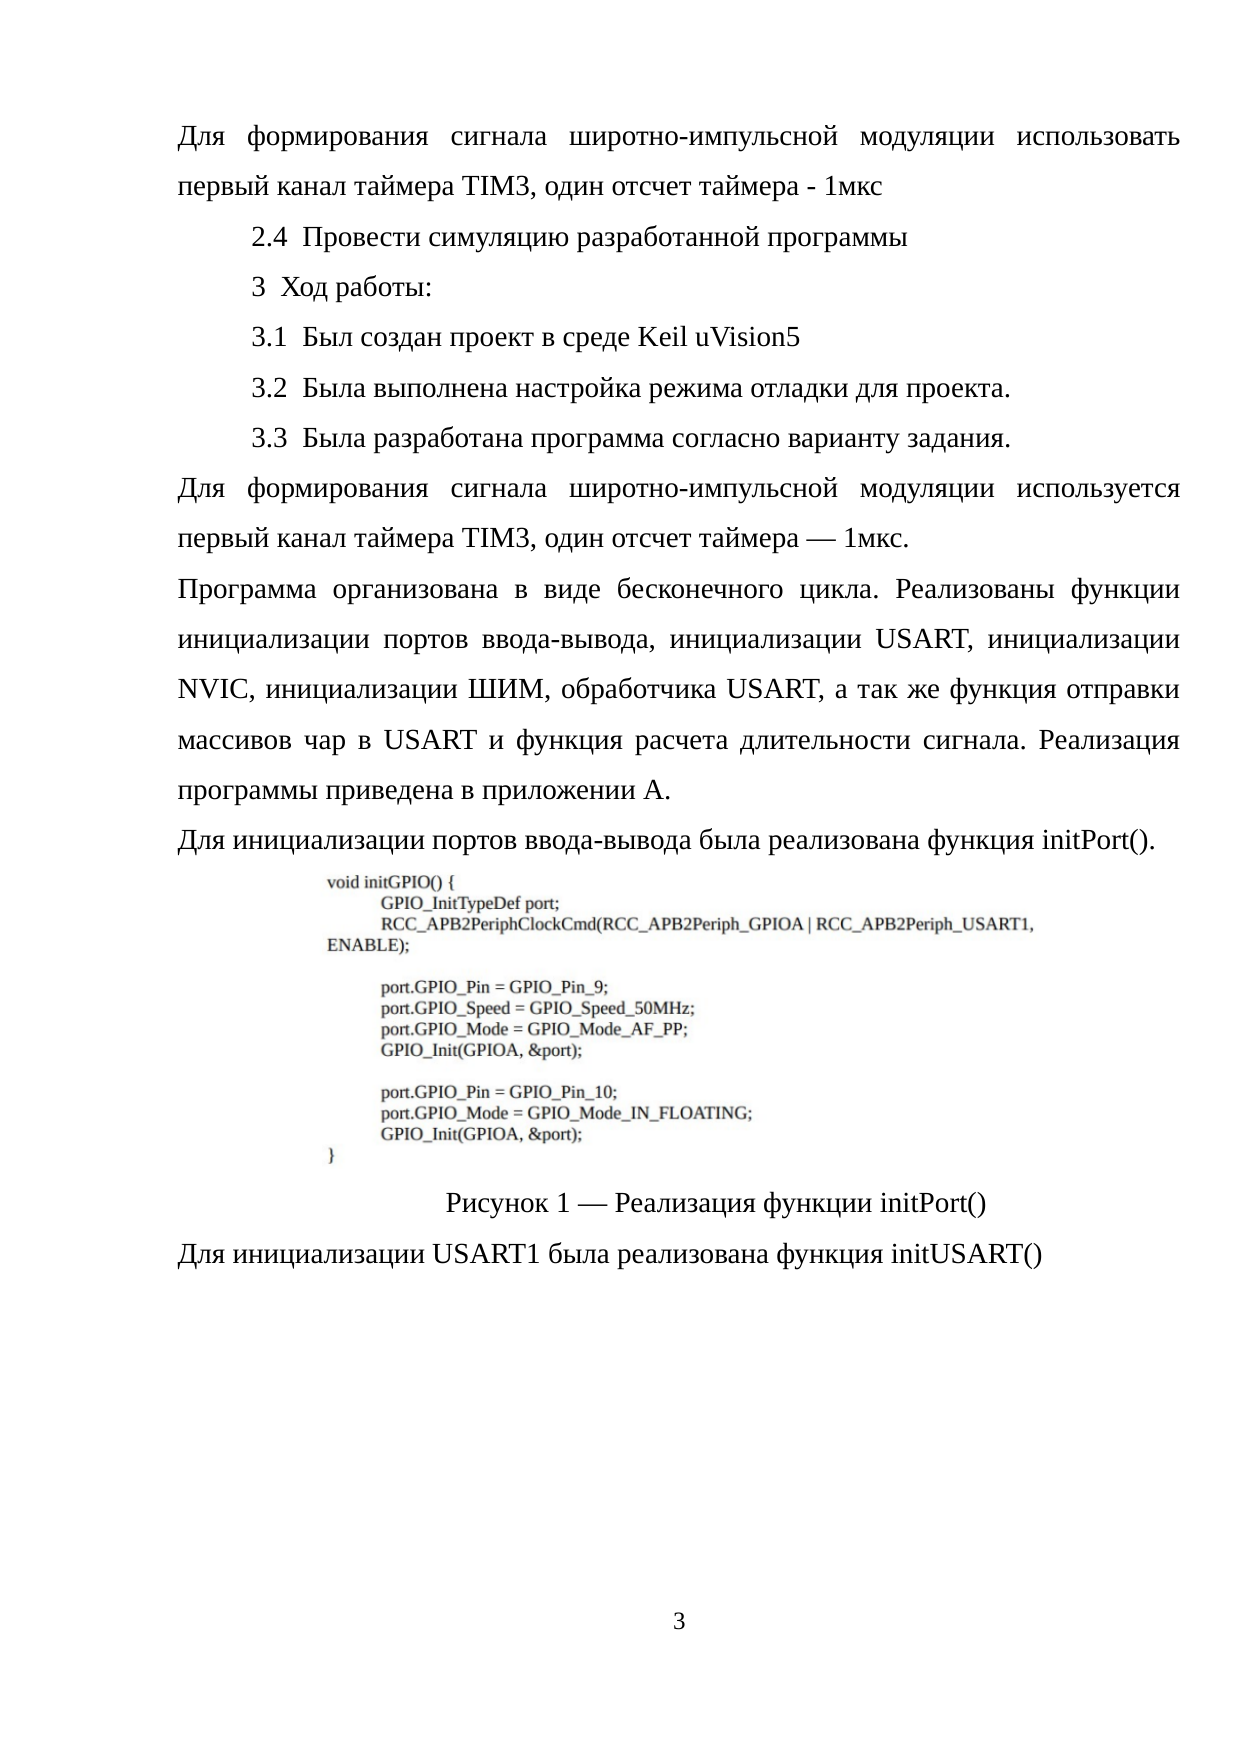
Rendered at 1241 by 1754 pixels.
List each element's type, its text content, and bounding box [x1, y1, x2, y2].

list Для формирования сигнала широтно-импульсной модуляции используется первый канал таймера TIM3, один отсчет таймера — 1мкс. [177, 470, 1181, 554]
list Была выполнена настройка режима отладки для проекта. [177, 370, 1181, 403]
list Программа организована в виде бесконечного цикла. Реализованы функции инициализации портов ввода-вывода, инициализации USART, инициализации NVIC, инициализации ШИМ, обработчика USART, а так же функция отправки массивов чар в USART и функция расчета длительности сигнала. Реализация программы приведена в приложении А. [177, 571, 1181, 806]
list Был создан проект в среде Keil uVision5 [177, 319, 1181, 353]
list Ход работы: [177, 269, 1181, 303]
list Для формирования сигнала широтно-импульсной модуляции использовать первый канал таймера TIM3, один отсчет таймера - 1мкс [177, 118, 1181, 202]
list Реализация функции initPort() [177, 873, 1181, 1219]
list Для инициализации портов ввода-вывода была реализована функция initPort(). [177, 822, 1181, 856]
list Провести симуляцию разработанной программы [177, 219, 1181, 252]
picture [319, 872, 1039, 1169]
list Была разработана программа согласно варианту задания. [177, 420, 1181, 453]
text Для инициализации USART1 была реализована функция initUSART() [177, 1236, 1181, 1269]
